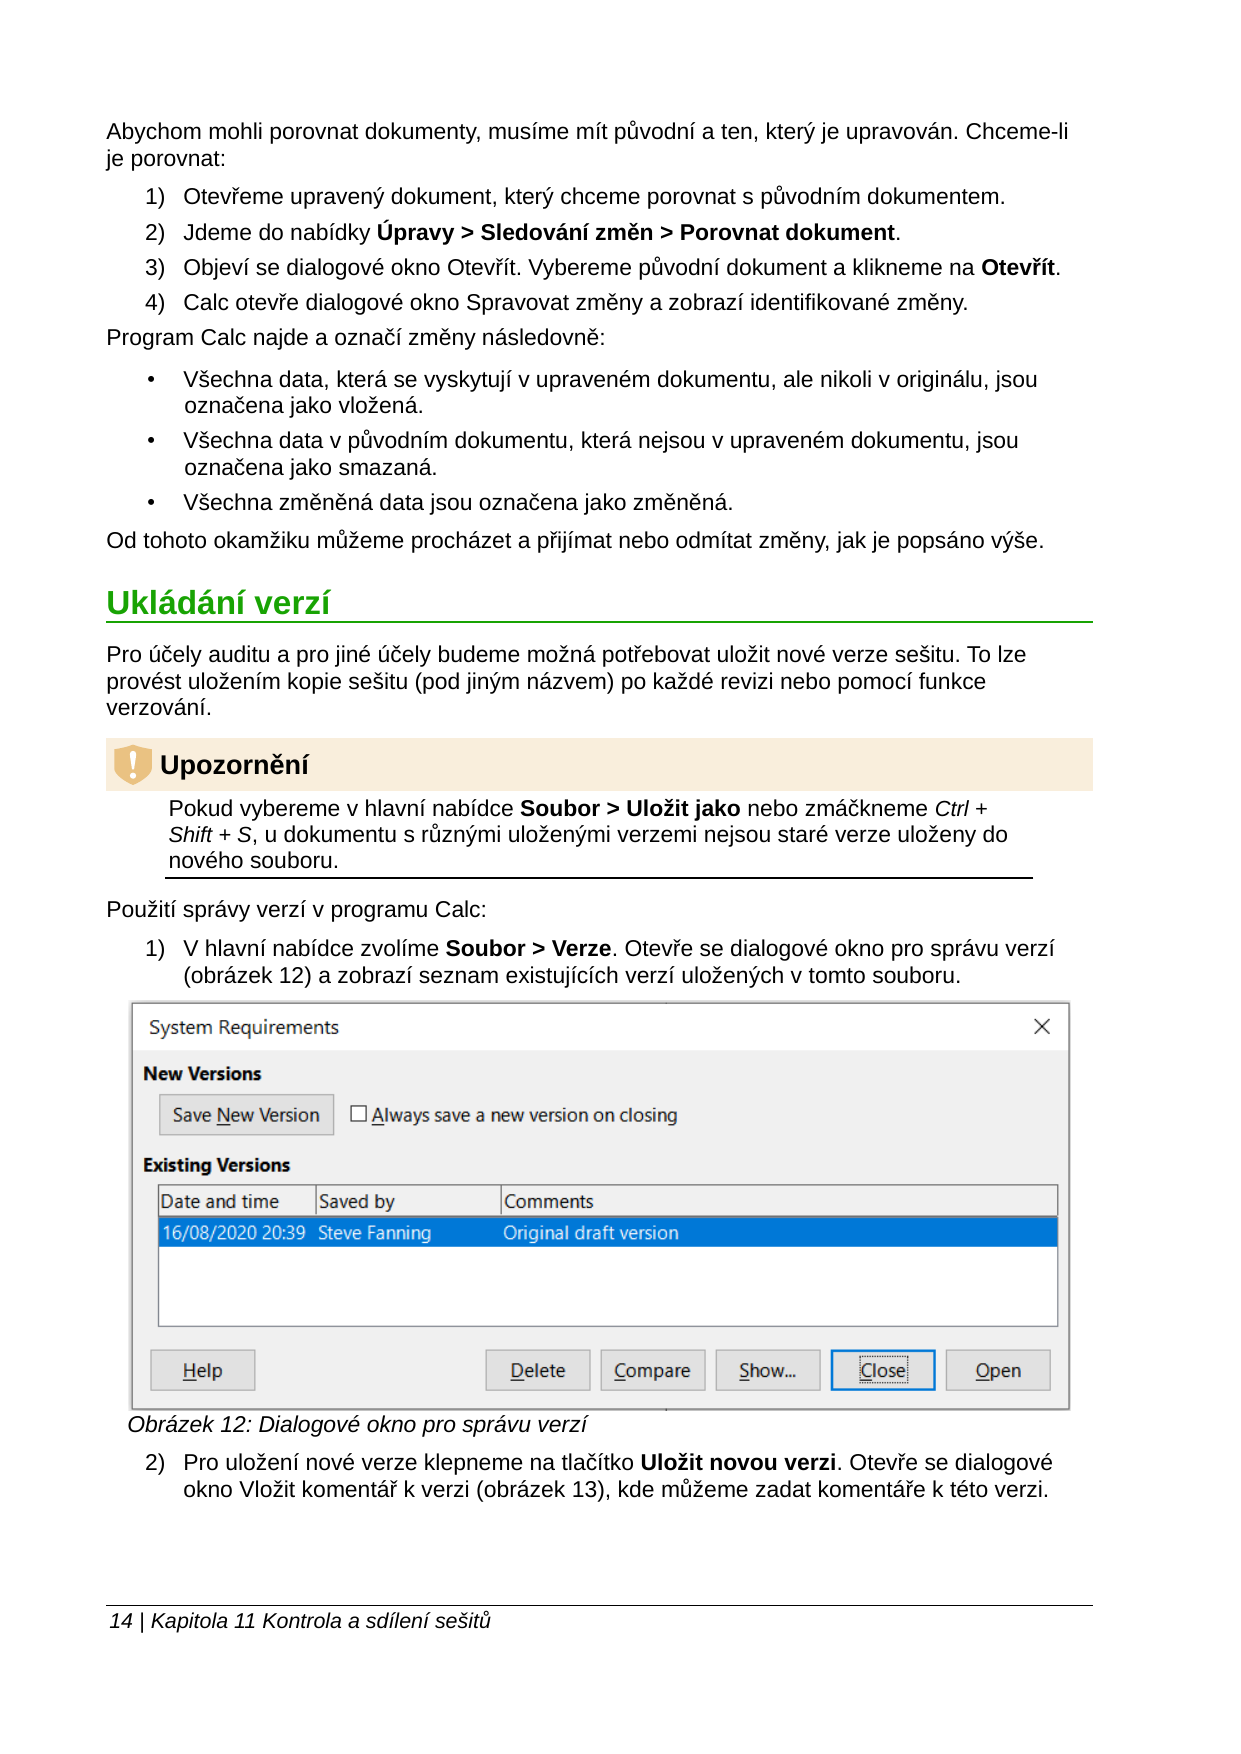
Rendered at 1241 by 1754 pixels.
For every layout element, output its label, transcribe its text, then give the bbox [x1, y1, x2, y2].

list Jdeme do nabídky Úpravy > Sledování změn > Porovnat dokument. [165, 218, 1093, 245]
list Objeví se dialogové okno Otevřít. Vybereme původní dokument a klikneme na Otevřít. [165, 254, 1093, 280]
subtitle Ukládání verzí [106, 583, 1093, 621]
list Calc otevře dialogové okno Spravovat změny a zobrazí identifikované změny. [165, 289, 1093, 315]
list Všechna data v původním dokumentu, která nejsou v upraveném dokumentu, jsou označena jako smazaná. [144, 424, 1093, 480]
list Abychom mohli porovnat dokumenty, musíme mít původní a ten, který je upravován. Chceme-li je porovnat: [106, 118, 1093, 171]
list V hlavní nabídce zvolíme Soubor > Verze. Otevře se dialogové okno pro správu verzí (obrázek 12) a zobrazí seznam existujících verzí uložených v tomto souboru. [165, 935, 1093, 988]
text Od tohoto okamžiku můžeme procházet a přijímat nebo odmítat změny, jak je popsáno výše. [106, 527, 1093, 553]
list Pro uložení nové verze klepneme na tlačítko Uložit novou verzi. Otevře se dialogové okno Vložit komentář k verzi (obrázek 13), kde můžeme zadat komentáře k této verzi. [165, 1449, 1093, 1502]
text Pro účely auditu a pro jiné účely budeme možná potřebovat uložit nové verze sešitu. To lze provést uložením kopie sešitu (pod jiným názvem) po každé revizi nebo pomocí funkce verzování. [106, 641, 1093, 720]
text Použití správy verzí v programu Calc: [106, 896, 1093, 923]
list Všechna změněná data jsou označena jako změněná. [144, 486, 1093, 518]
list Všechna data, která se vyskytují v upraveném dokumentu, ale nikoli v originálu, jsou označena jako vložená. [144, 363, 1093, 419]
list Otevřeme upravený dokument, který chceme porovnat s původním dokumentem. [165, 183, 1093, 210]
subtitle Upozornění [106, 738, 1093, 791]
list Program Calc najde a označí změny následovně: [106, 324, 1093, 351]
picture [128, 1000, 1071, 1411]
text Obrázek 12: Dialogové okno pro správu verzí [127, 1000, 1072, 1437]
text Pokud vybereme v hlavní nabídce Soubor > Uložit jako nebo zmáčkneme Ctrl + Shift + S, u dokumentu s různými uloženými verzemi nejsou staré verze uloženy do nového souboru. [165, 791, 1033, 877]
